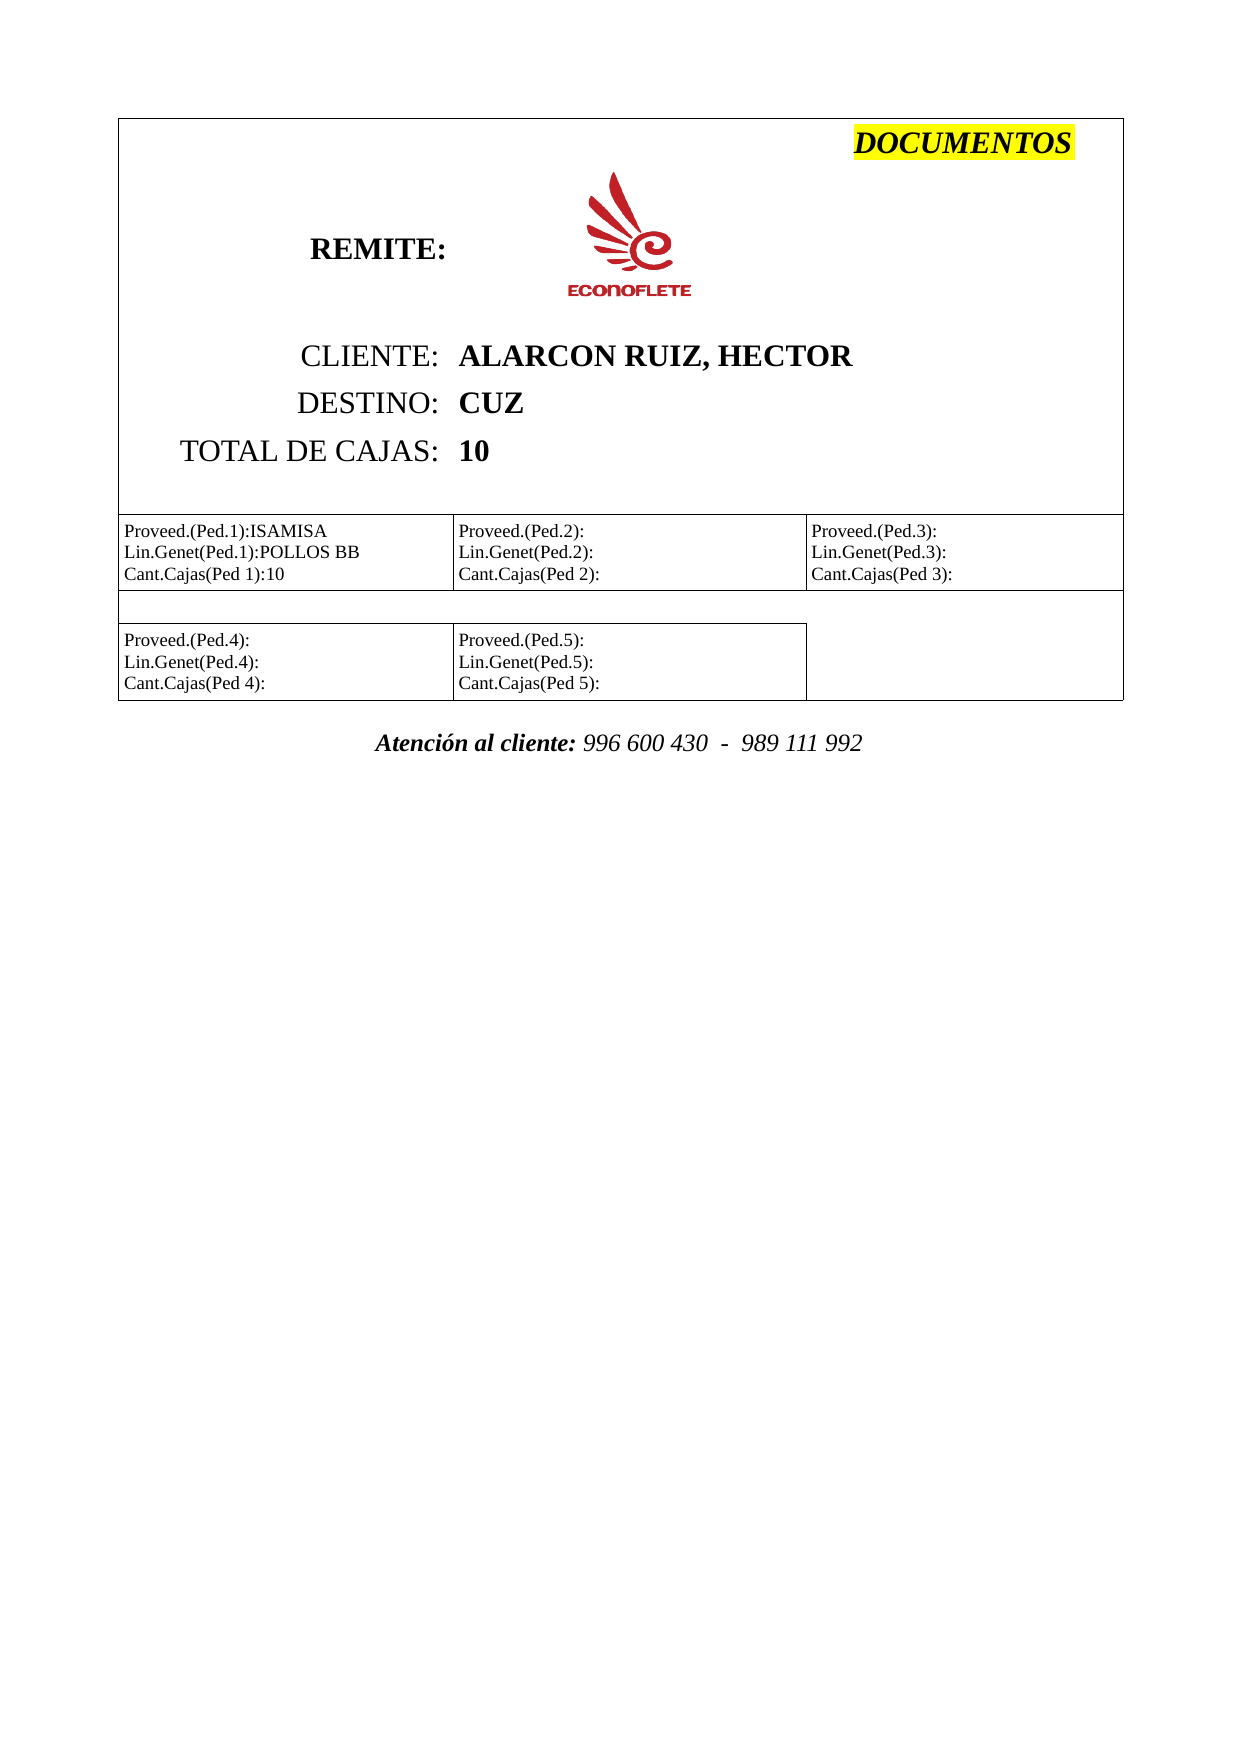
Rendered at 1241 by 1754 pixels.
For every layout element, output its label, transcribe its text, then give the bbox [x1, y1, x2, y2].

table_cell [119, 474, 453, 514]
table_cell Proveed.(Ped.1):ISAMISA Lin.Genet(Ped.1):POLLOS BB Cant.Cajas(Ped 1):10 [119, 515, 453, 590]
table_cell Proveed.(Ped.4): Lin.Genet(Ped.4): Cant.Cajas(Ped 4): [119, 624, 453, 699]
table_cell [806, 166, 1123, 332]
table_cell [806, 591, 1123, 623]
table_cell [453, 591, 806, 623]
table_cell REMITE: [119, 166, 453, 332]
text Atención al cliente: 996 600 430 - 989 111 992 [118, 728, 1122, 757]
table_cell CUZ [453, 379, 806, 426]
table_cell [807, 623, 1123, 699]
table_cell DESTINO: [119, 379, 453, 426]
table_cell [806, 379, 1123, 426]
table_cell CLIENTE: [119, 332, 453, 379]
picture [552, 171, 707, 297]
table_header DOCUMENTOS [806, 119, 1123, 166]
table_cell ALARCON RUIZ, HECTOR [453, 332, 1123, 379]
table_cell Proveed.(Ped.5): Lin.Genet(Ped.5): Cant.Cajas(Ped 5): [454, 624, 806, 699]
table_cell 10 [453, 426, 1123, 474]
table_header [119, 119, 453, 166]
table_cell Proveed.(Ped.2): Lin.Genet(Ped.2): Cant.Cajas(Ped 2): [454, 515, 806, 590]
table_cell Proveed.(Ped.3): Lin.Genet(Ped.3): Cant.Cajas(Ped 3): [807, 515, 1123, 590]
table_cell [453, 166, 806, 332]
table_header [453, 119, 806, 166]
table_cell [806, 474, 1123, 514]
table_cell [453, 474, 806, 514]
table_cell TOTAL DE CAJAS: [119, 426, 453, 474]
table_cell [119, 591, 453, 623]
